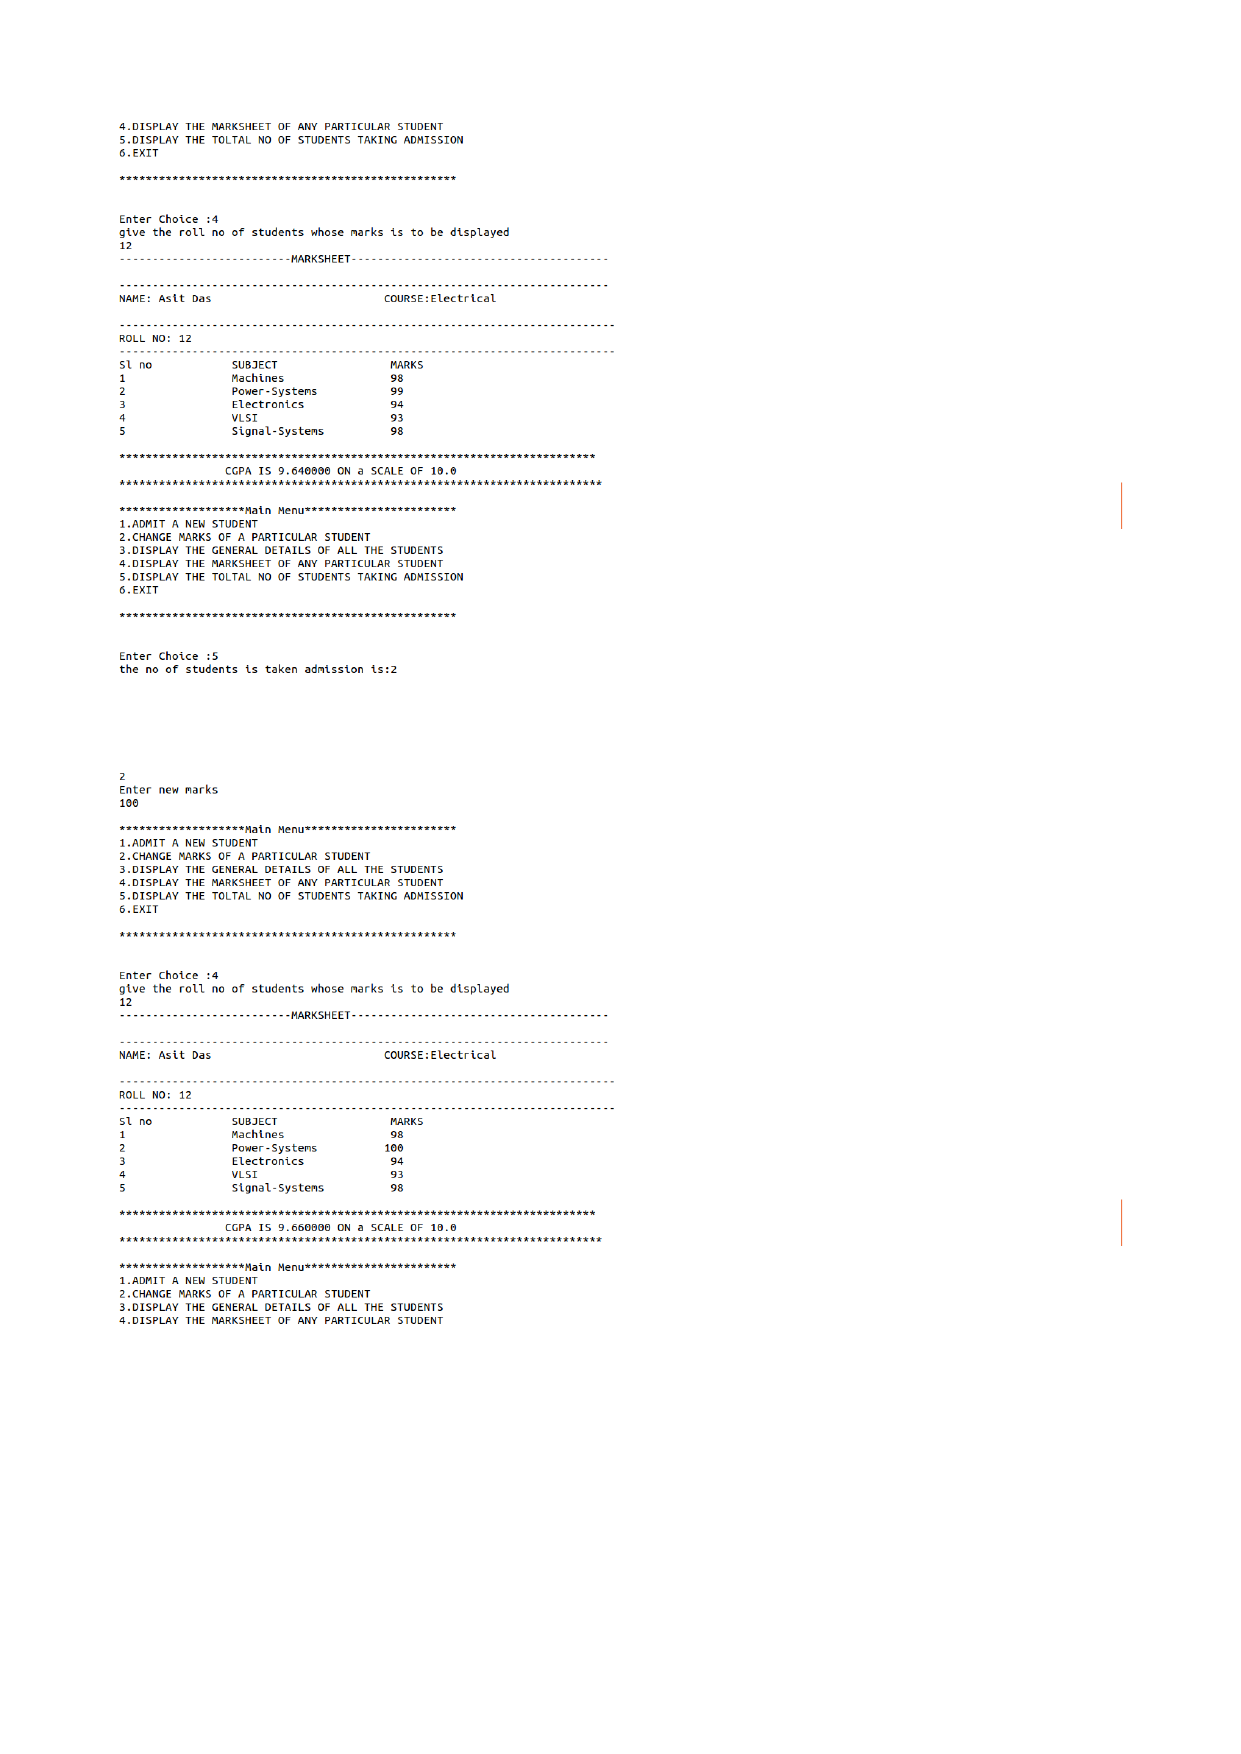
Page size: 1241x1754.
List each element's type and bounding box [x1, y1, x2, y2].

picture [118, 768, 1123, 1334]
picture [118, 118, 1123, 683]
